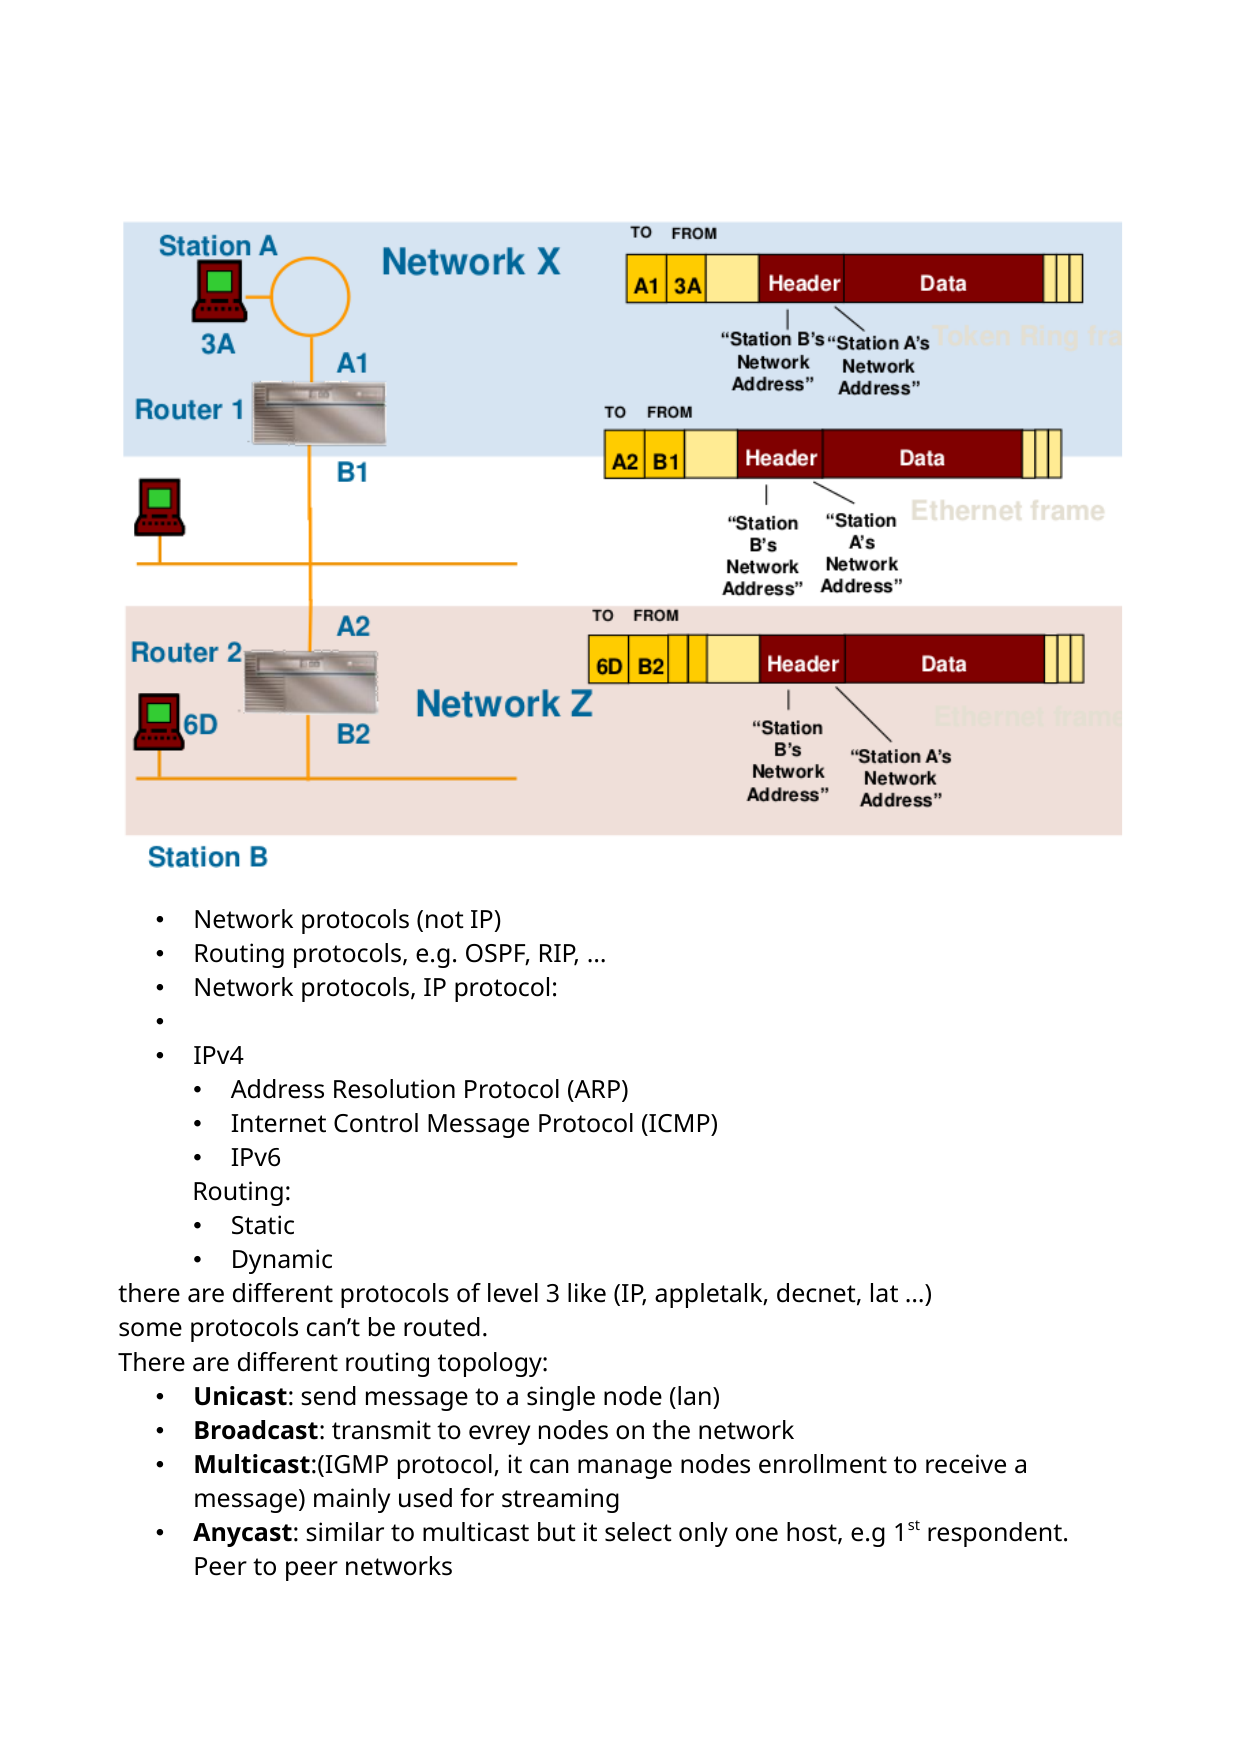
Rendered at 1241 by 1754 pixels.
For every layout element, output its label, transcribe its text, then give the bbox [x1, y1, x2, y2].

picture [118, 220, 1123, 868]
list Internet Control Message Protocol (ICMP) [193, 1106, 1122, 1140]
list Network protocols (not IP) [156, 901, 1122, 935]
list Anycast: similar to multicast but it select only one host, e.g 1st respondent. Peer to peer networks [156, 1514, 1122, 1583]
list IPv4 [156, 1038, 1122, 1072]
list Dynamic [193, 1242, 1122, 1276]
list Multicast:(IGMP protocol, it can manage nodes enrollment to receive a message) mainly used for streaming [156, 1446, 1122, 1514]
text some protocols can’t be routed. [118, 1310, 1122, 1344]
list Broadcast: transmit to evrey nodes on the network [156, 1412, 1122, 1446]
list Static [193, 1208, 1122, 1242]
list IPv6 [193, 1140, 1122, 1174]
list Address Resolution Protocol (ARP) [193, 1072, 1122, 1106]
text there are different protocols of level 3 like (IP, appletalk, decnet, lat …) [118, 1276, 1122, 1310]
text Routing: [118, 1174, 1122, 1208]
list Routing protocols, e.g. OSPF, RIP, … [156, 935, 1122, 969]
list Unicast: send message to a single node (lan) [156, 1378, 1122, 1412]
list Network protocols, IP protocol: [156, 969, 1122, 1003]
text There are different routing topology: [118, 1344, 1122, 1378]
